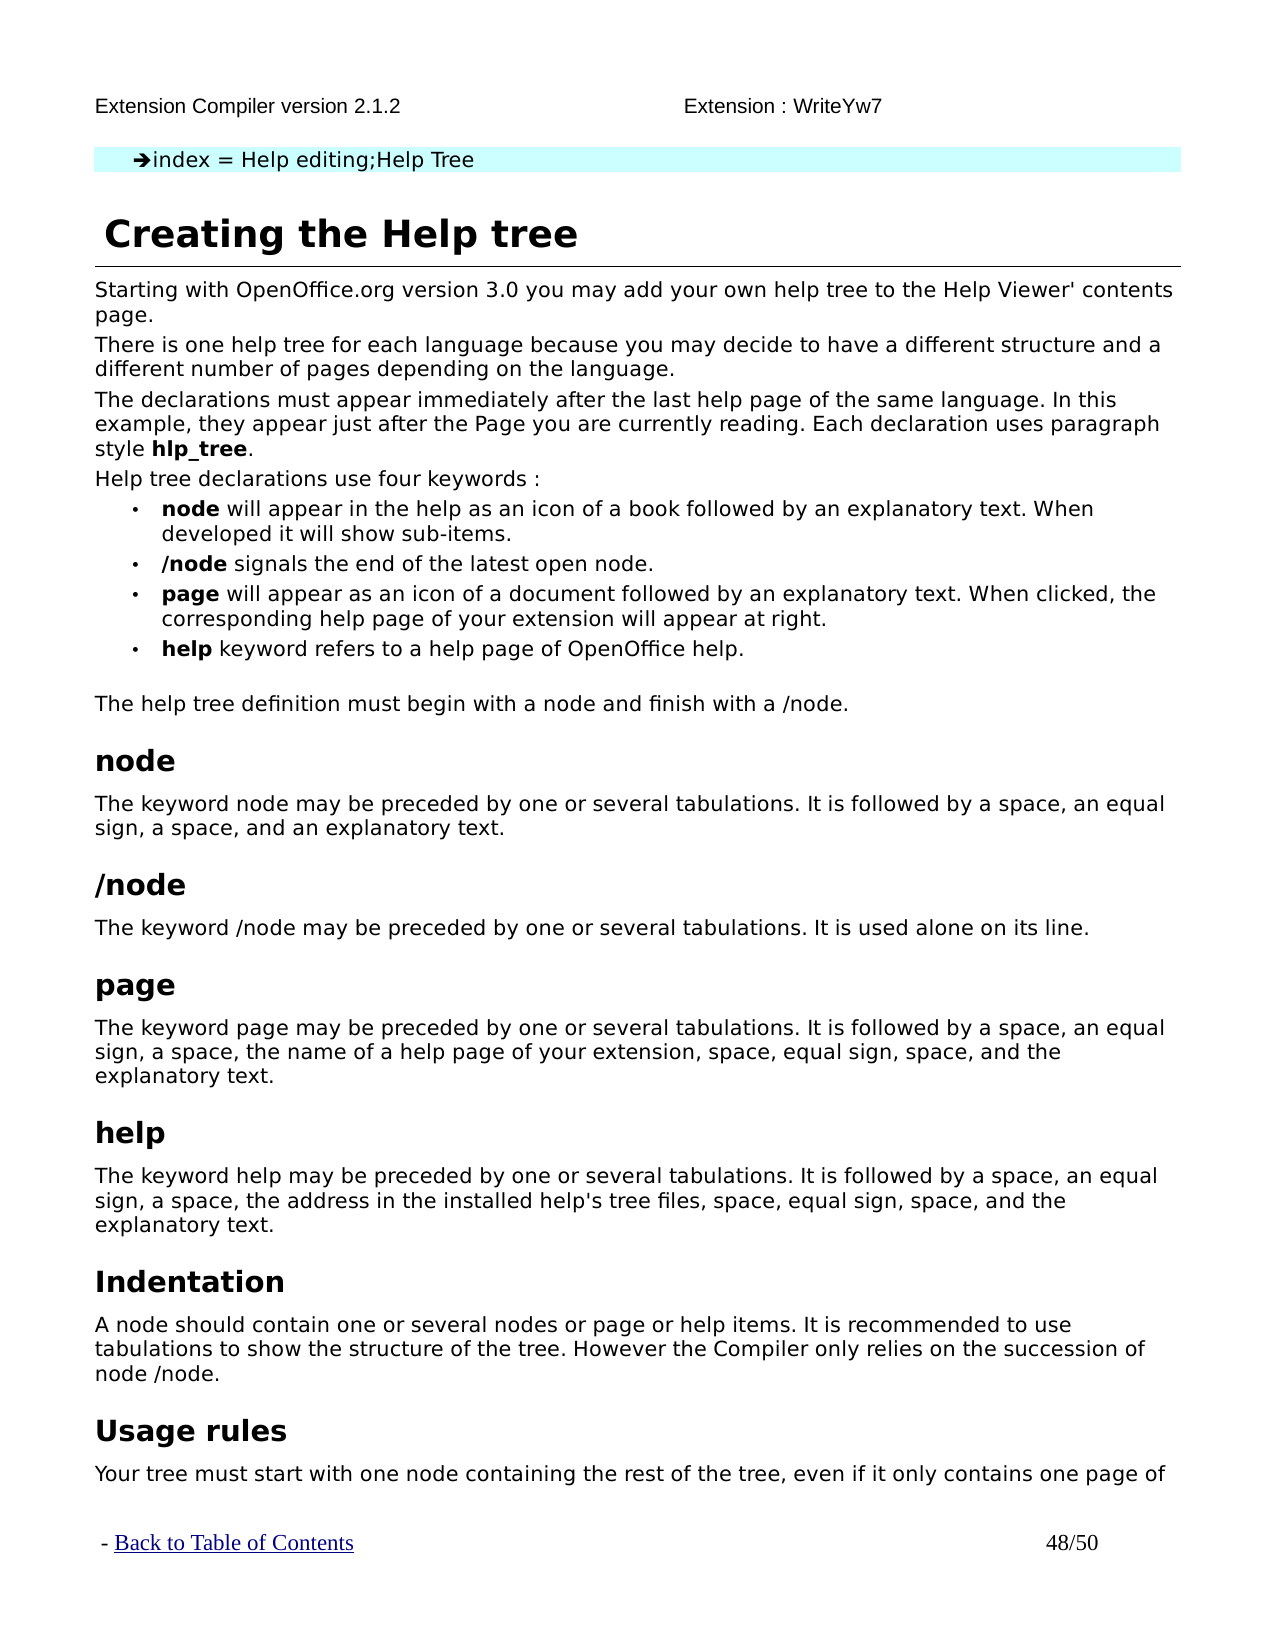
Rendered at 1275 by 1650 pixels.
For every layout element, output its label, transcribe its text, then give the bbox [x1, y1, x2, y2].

text Creating the Help tree [94, 203, 1181, 266]
text A node should contain one or several nodes or page or help items. It is recommended to use tabulations to show the structure of the tree. However the Compiler only relies on the succession of node /node. [94, 1313, 1181, 1386]
text node [94, 744, 1181, 778]
text The keyword /node may be preceded by one or several tabulations. It is used alone on its line. [94, 916, 1181, 940]
text Help tree declarations use four keywords : [94, 467, 1181, 491]
text The keyword help may be preceded by one or several tabulations. It is followed by a space, an equal sign, a space, the address in the installed help's tree files, space, equal sign, space, and the explanatory text. [94, 1164, 1181, 1238]
list index = Help editing;Help Tree [94, 147, 1181, 172]
text Usage rules [94, 1414, 1181, 1448]
text The keyword node may be preceded by one or several tabulations. It is followed by a space, an equal sign, a space, and an explanatory text. [94, 792, 1181, 841]
list page will appear as an icon of a document followed by an explanatory text. When clicked, the corresponding help page of your extension will appear at right. [132, 582, 1181, 631]
text /node [94, 868, 1181, 902]
text The keyword page may be preceded by one or several tabulations. It is followed by a space, an equal sign, a space, the name of a help page of your extension, space, equal sign, space, and the explanatory text. [94, 1016, 1181, 1089]
text Starting with OpenOffice.org version 3.0 you may add your own help tree to the Help Viewer' contents page. [94, 278, 1181, 327]
text Your tree must start with one node containing the rest of the tree, even if it only contains one page of [94, 1461, 1181, 1486]
text help [94, 1117, 1181, 1151]
text There is one help tree for each language because you may decide to have a different structure and a different number of pages depending on the language. [94, 333, 1181, 382]
list help keyword refers to a help page of OpenOffice help. [132, 637, 1181, 662]
text Indentation [94, 1265, 1181, 1299]
text The declarations must appear immediately after the last help page of the same language. In this example, they appear just after the Page you are currently reading. Each declaration uses paragraph style hlp_tree. [94, 388, 1181, 461]
list node will appear in the help as an icon of a book followed by an explanatory text. When developed it will show sub-items. [132, 497, 1181, 546]
text The help tree definition must begin with a node and finish with a /node. [94, 667, 1181, 716]
text page [94, 968, 1181, 1002]
list /node signals the end of the latest open node. [132, 552, 1181, 577]
